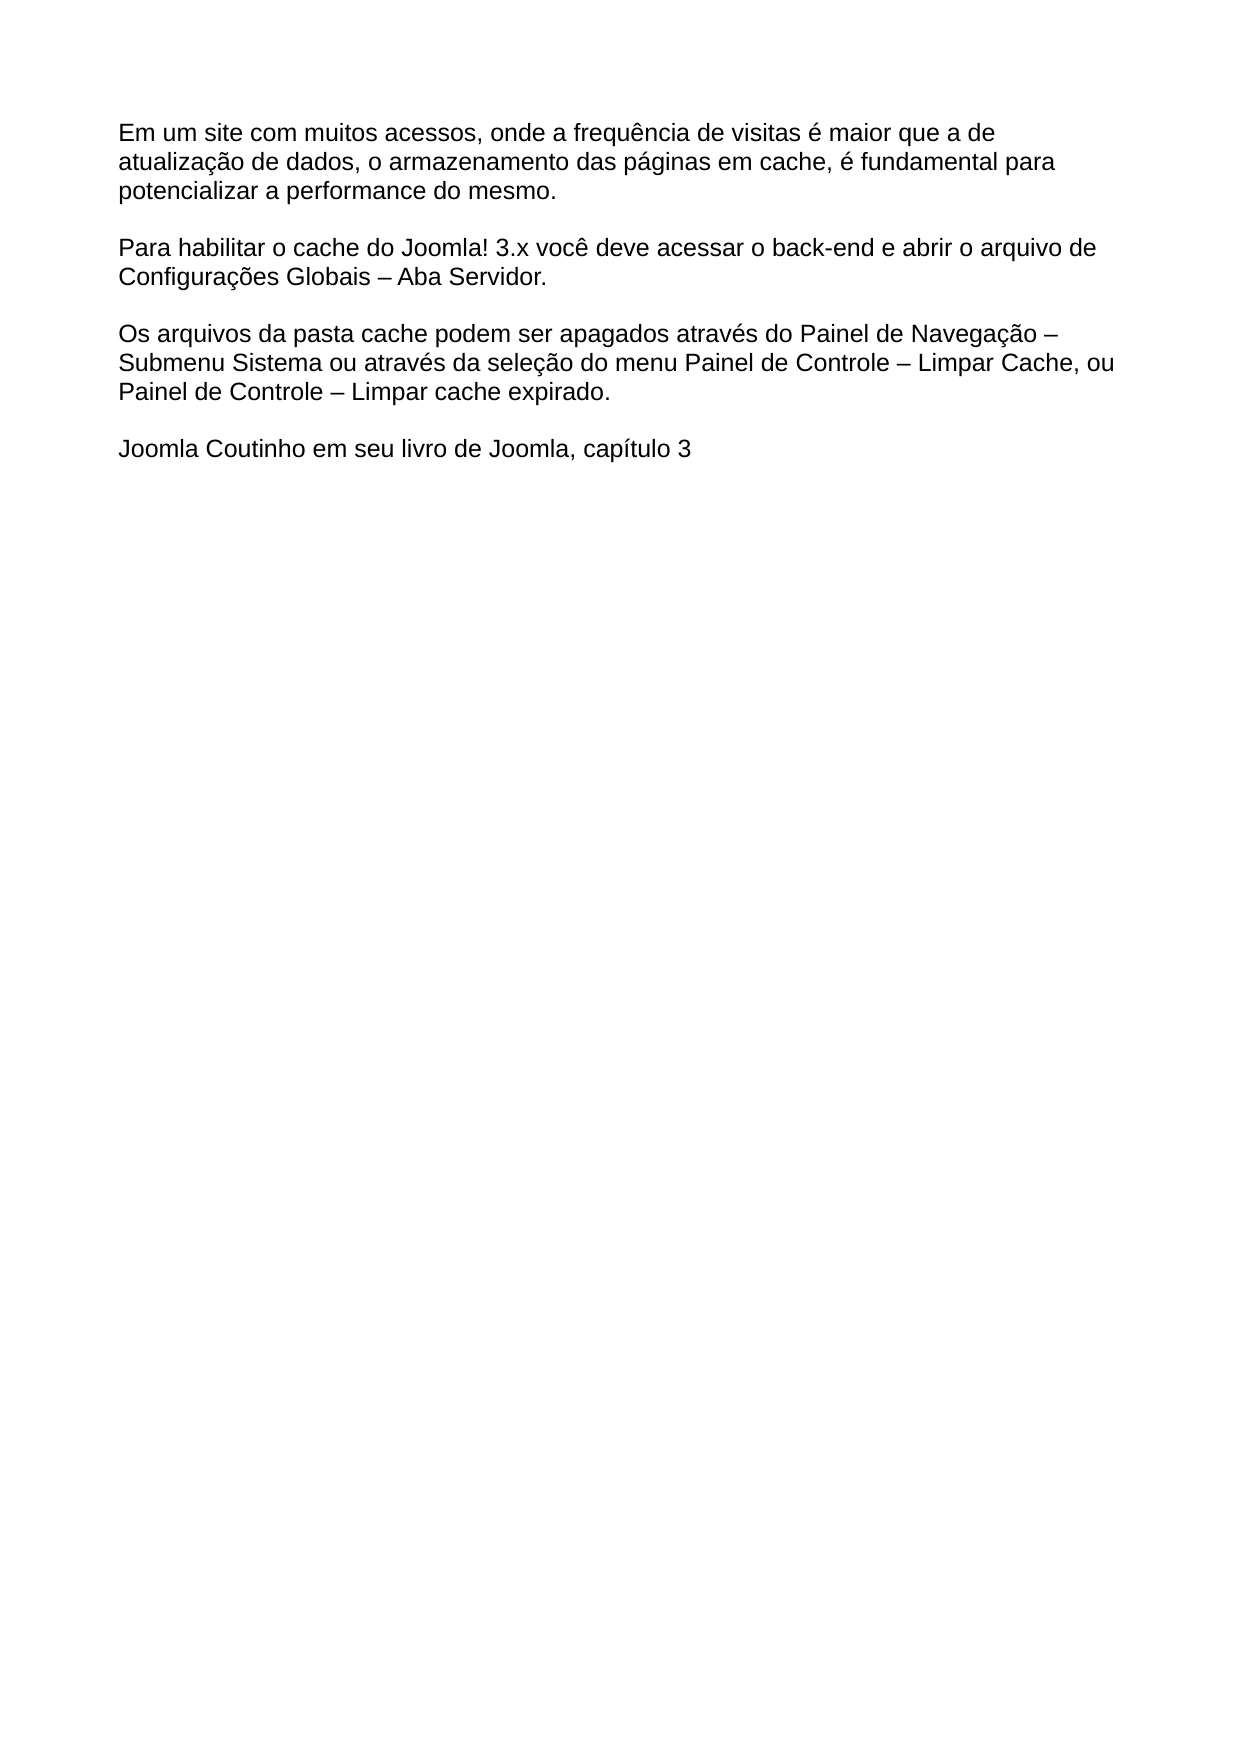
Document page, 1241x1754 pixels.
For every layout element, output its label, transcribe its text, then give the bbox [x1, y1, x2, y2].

text Em um site com muitos acessos, onde a frequência de visitas é maior que a de atualização de dados, o armazenamento das páginas em cache, é fundamental para [118, 118, 1122, 176]
text Joomla Coutinho em seu livro de Joomla, capítulo 3 [118, 434, 1122, 463]
text Os arquivos da pasta cache podem ser apagados através do Painel de Navegação – Submenu Sistema ou através da seleção do menu Painel de Controle – Limpar Cache, ou Painel de Controle – Limpar cache expirado. [118, 319, 1122, 406]
text Para habilitar o cache do Joomla! 3.x você deve acessar o back-end e abrir o arquivo de Configurações Globais – Aba Servidor. [118, 233, 1122, 291]
text potencializar a performance do mesmo. [118, 176, 1122, 204]
